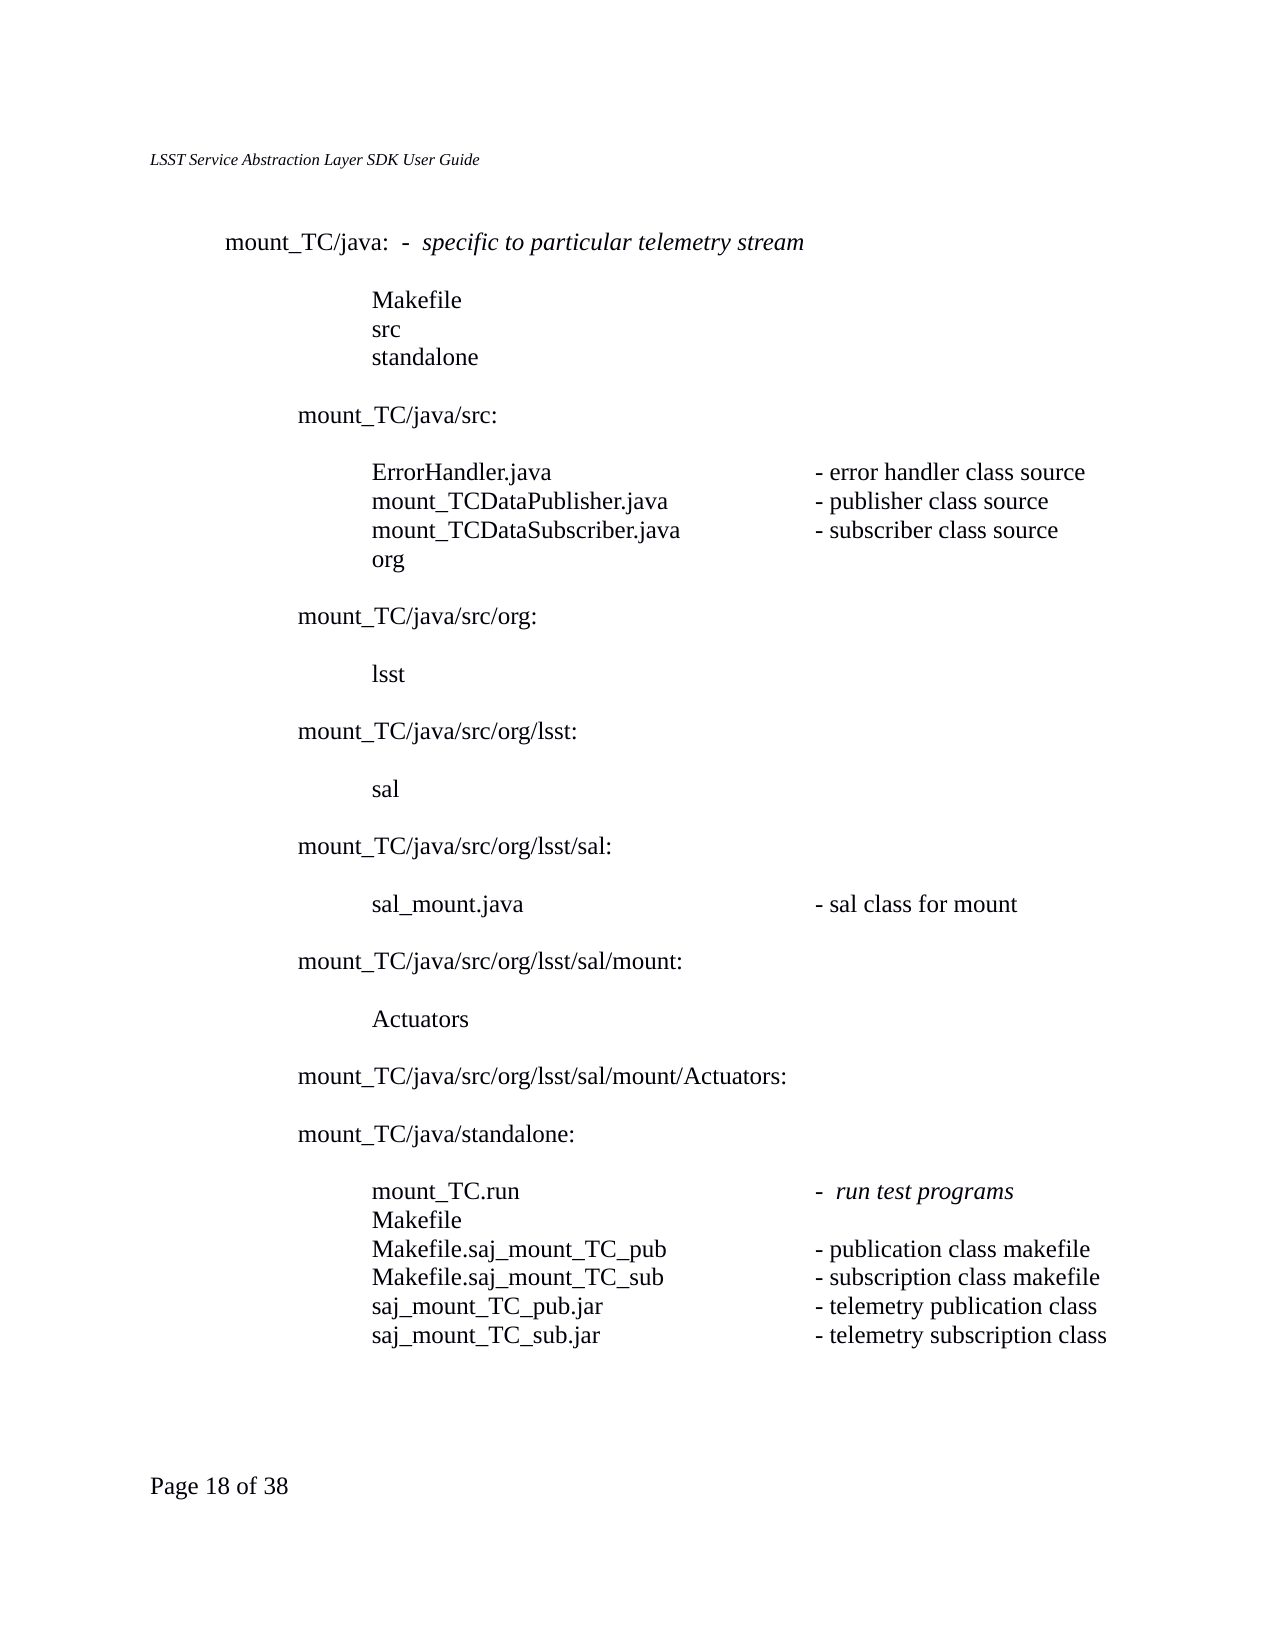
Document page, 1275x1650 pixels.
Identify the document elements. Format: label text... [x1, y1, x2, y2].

text ErrorHandler.java - error handler class source [150, 457, 1125, 486]
text mount_TC/java/src/org/lsst/sal/mount: [150, 946, 1125, 975]
text Makefile [150, 1205, 1125, 1234]
text mount_TC.run - run test programs [150, 1176, 1125, 1205]
text saj_mount_TC_sub.jar - telemetry subscription class [150, 1320, 1125, 1349]
text sal_mount.java - sal class for mount [150, 889, 1125, 917]
text mount_TCDataPublisher.java - publisher class source [150, 486, 1125, 515]
text mount_TC/java/src/org/lsst: [150, 716, 1125, 745]
text standalone [150, 342, 1125, 371]
text sal [150, 774, 1125, 802]
text mount_TC/java/src/org/lsst/sal: [150, 831, 1125, 860]
text lsst [150, 659, 1125, 687]
text saj_mount_TC_pub.jar - telemetry publication class [150, 1291, 1125, 1320]
text mount_TCDataSubscriber.java - subscriber class source [150, 515, 1125, 544]
text mount_TC/java/src/org/lsst/sal/mount/Actuators: [150, 1061, 1125, 1090]
text mount_TC/java: - specific to particular telemetry stream [150, 227, 1125, 256]
text Makefile.saj_mount_TC_pub - publication class makefile Makefile.saj_mount_TC_sub - subscription class makefile [150, 1234, 1125, 1291]
text mount_TC/java/standalone: [150, 1119, 1125, 1147]
text org [150, 544, 1125, 572]
text mount_TC/java/src: [150, 400, 1125, 429]
text Actuators [150, 1004, 1125, 1032]
text Makefile [150, 285, 1125, 314]
text src [150, 314, 1125, 342]
text mount_TC/java/src/org: [150, 601, 1125, 630]
